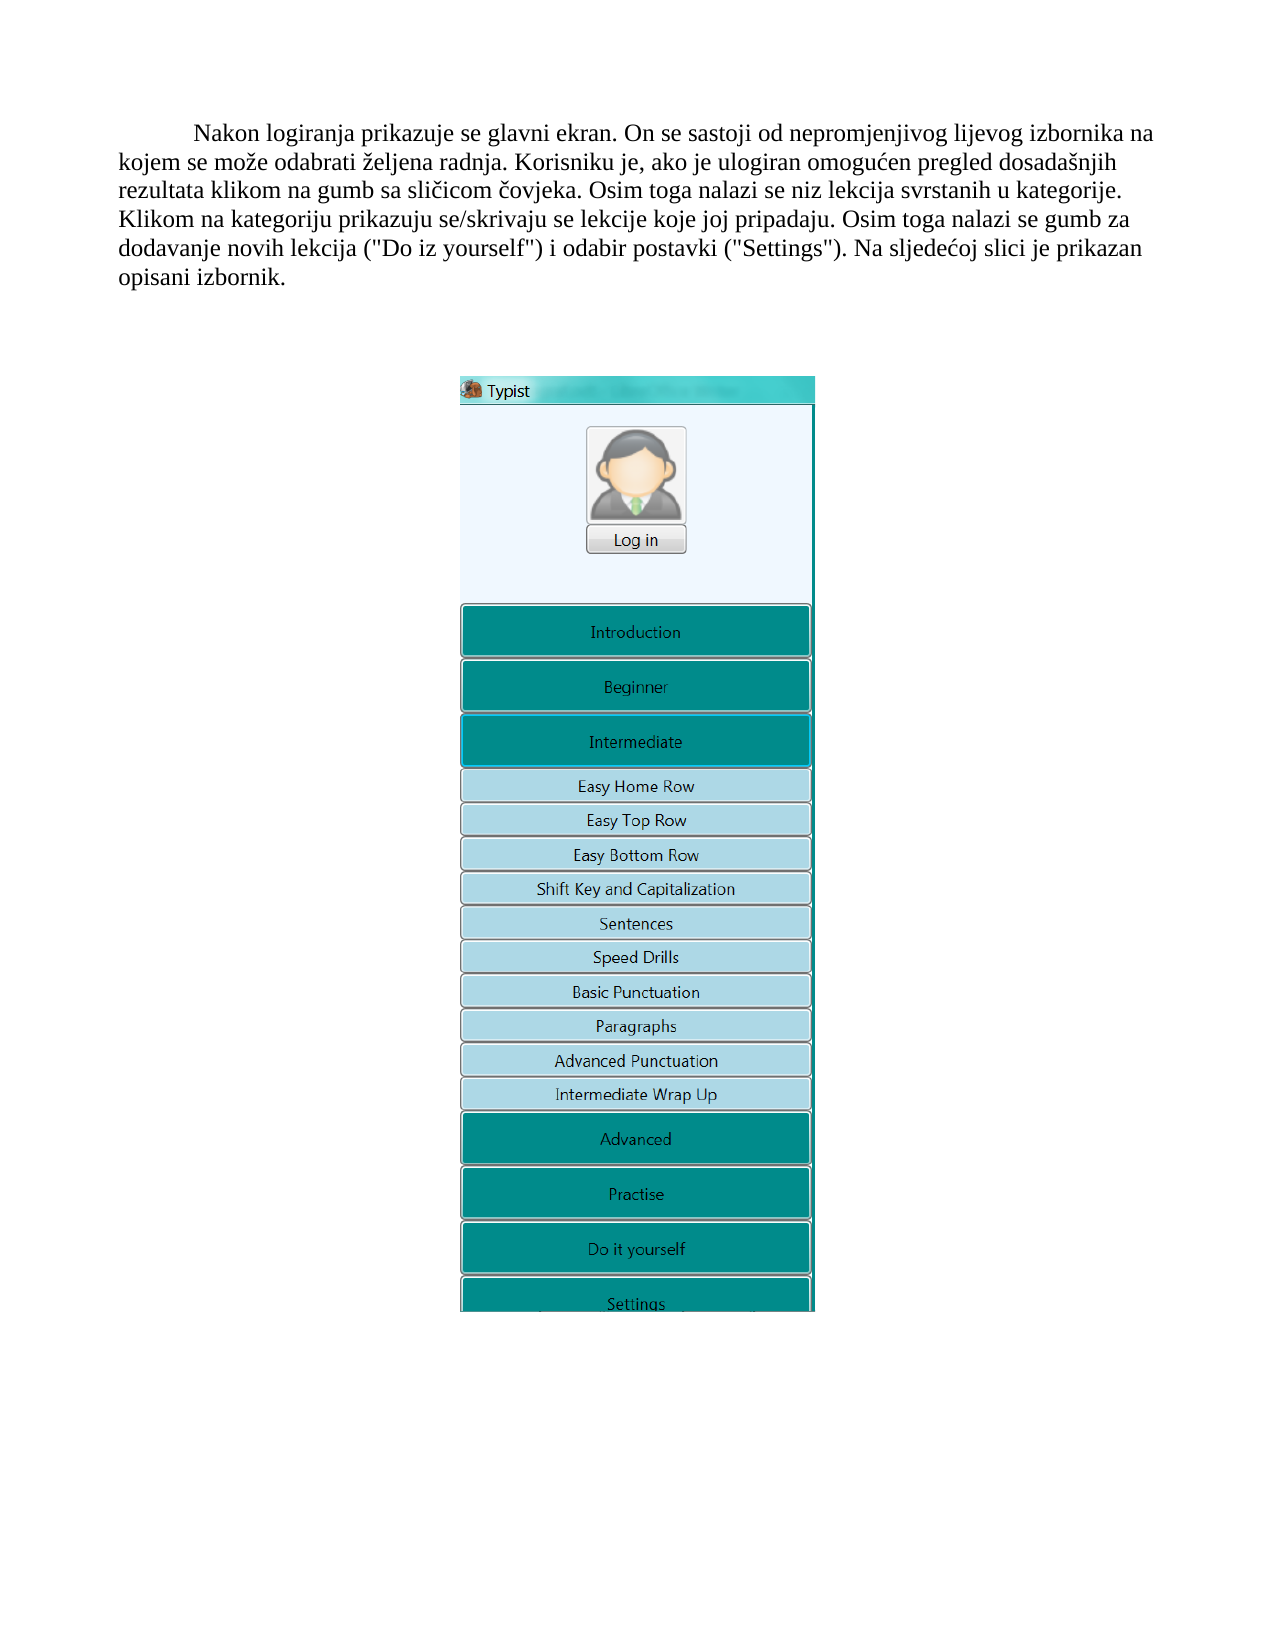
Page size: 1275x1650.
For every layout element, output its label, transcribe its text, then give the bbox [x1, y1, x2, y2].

picture [460, 376, 816, 1312]
text Nakon logiranja prikazuje se glavni ekran. On se sastoji od nepromjenjivog lijevog izbornika na kojem se može odabrati željena radnja. Korisniku je, ako je ulogiran omogućen pregled dosadašnjih rezultata klikom na gumb sa sličicom čovjeka. Osim toga nalazi se niz lekcija svrstanih u kategorije. Klikom na kategoriju prikazuju se/skrivaju se lekcije koje joj pripadaju. Osim toga nalazi se gumb za dodavanje novih lekcija ("Do iz yourself") i odabir postavki ("Settings"). Na sljedećoj slici je prikazan opisani izbornik. [118, 118, 1157, 291]
